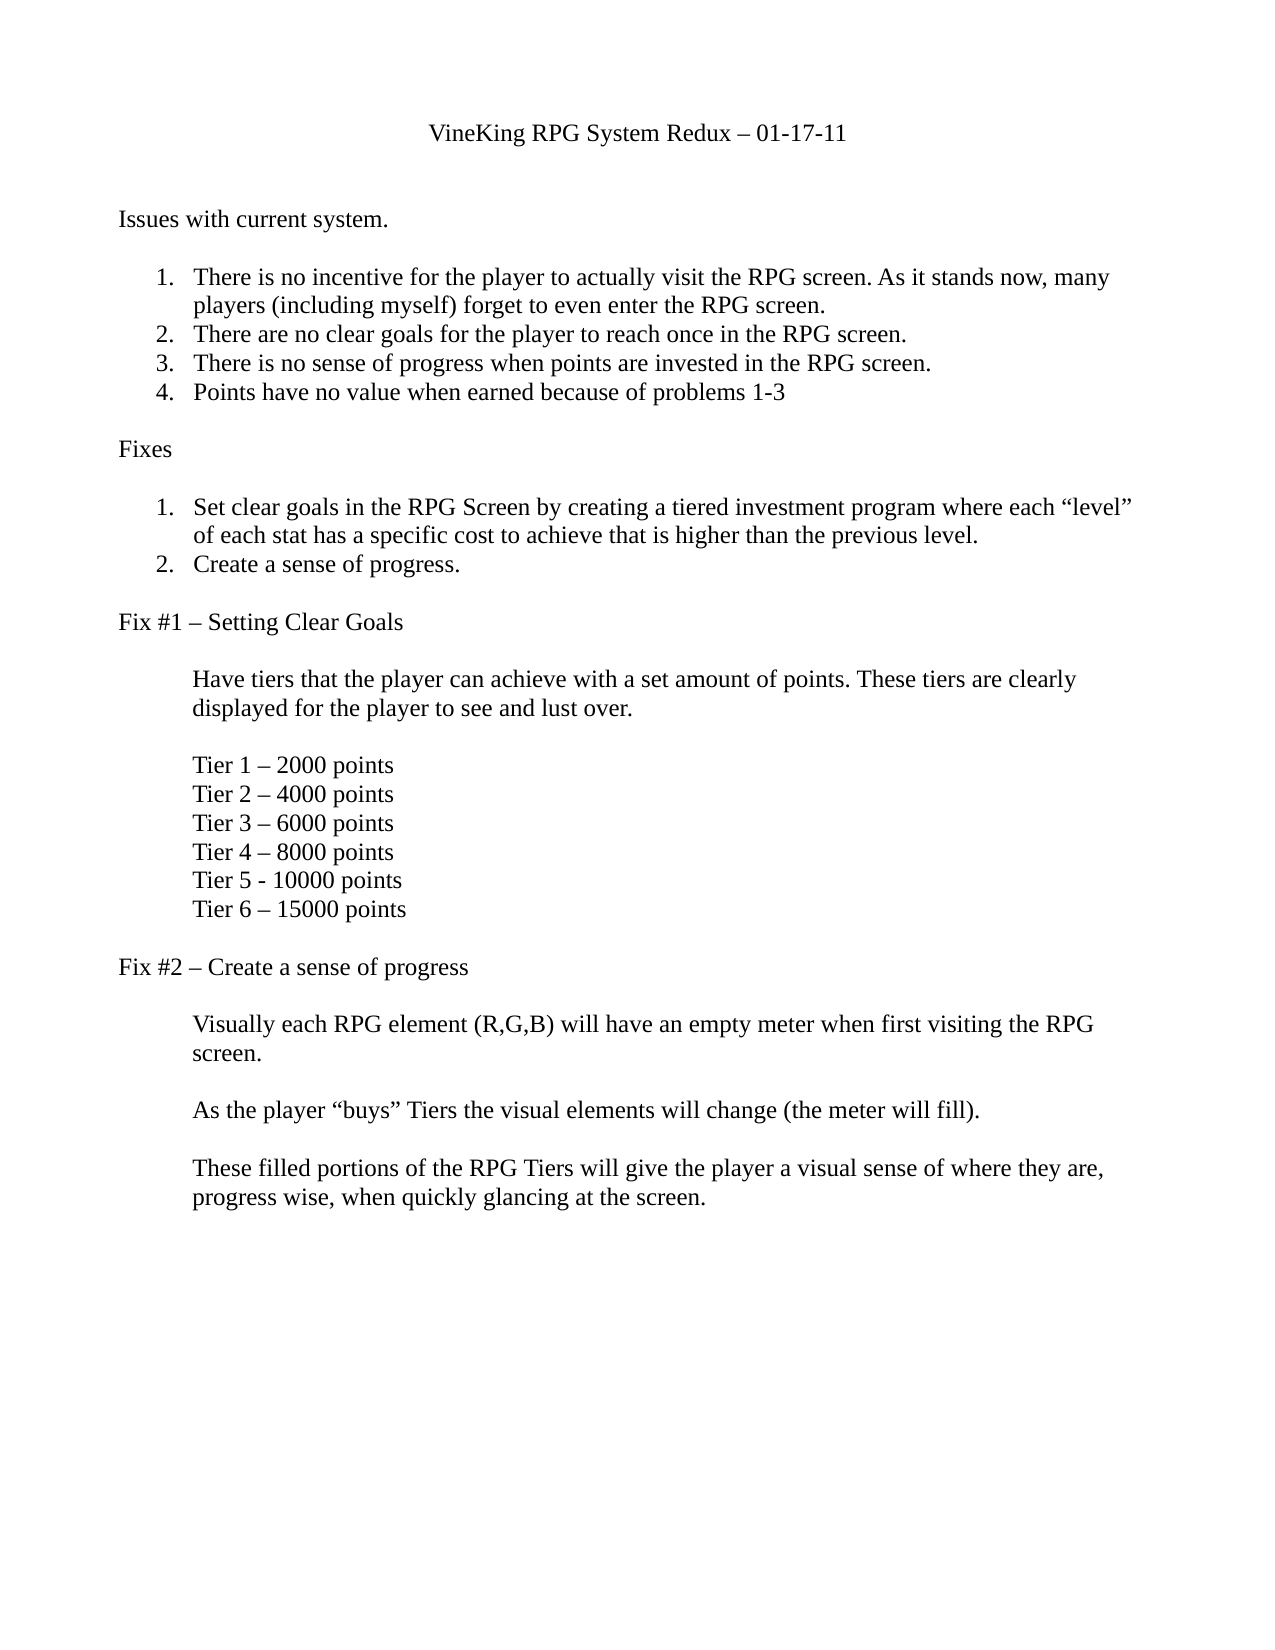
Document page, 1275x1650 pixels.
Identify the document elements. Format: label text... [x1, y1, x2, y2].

list Points have no value when earned because of problems 1-3 [156, 377, 1157, 406]
list There is no sense of progress when points are invested in the RPG screen. [156, 348, 1157, 377]
text Fixes [118, 434, 1157, 463]
text Tier 6 – 15000 points [118, 894, 1157, 923]
text VineKing RPG System Redux – 01-17-11 [118, 118, 1157, 147]
text Tier 4 – 8000 points [118, 837, 1157, 866]
text As the player “buys” Tiers the visual elements will change (the meter will fill). [118, 1096, 1157, 1124]
text Tier 5 - 10000 points [118, 866, 1157, 894]
text Fix #2 – Create a sense of progress [118, 952, 1157, 981]
text Visually each RPG element (R,G,B) will have an empty meter when first visiting the RPG screen. [118, 1009, 1157, 1067]
list There are no clear goals for the player to reach once in the RPG screen. [156, 319, 1157, 348]
text Tier 1 – 2000 points [118, 751, 1157, 779]
list Create a sense of progress. [156, 549, 1157, 578]
text Issues with current system. [118, 204, 1157, 233]
text Fix #1 – Setting Clear Goals [118, 607, 1157, 636]
text Tier 3 – 6000 points [118, 808, 1157, 837]
text These filled portions of the RPG Tiers will give the player a visual sense of where they are, progress wise, when quickly glancing at the screen. [118, 1153, 1157, 1211]
text Have tiers that the player can achieve with a set amount of points. These tiers are clearly displayed for the player to see and lust over. [118, 664, 1157, 722]
text Tier 2 – 4000 points [118, 779, 1157, 808]
list There is no incentive for the player to actually visit the RPG screen. As it stands now, many players (including myself) forget to even enter the RPG screen. [156, 262, 1157, 319]
list Set clear goals in the RPG Screen by creating a tiered investment program where each “level” of each stat has a specific cost to achieve that is higher than the previous level. [156, 492, 1157, 549]
